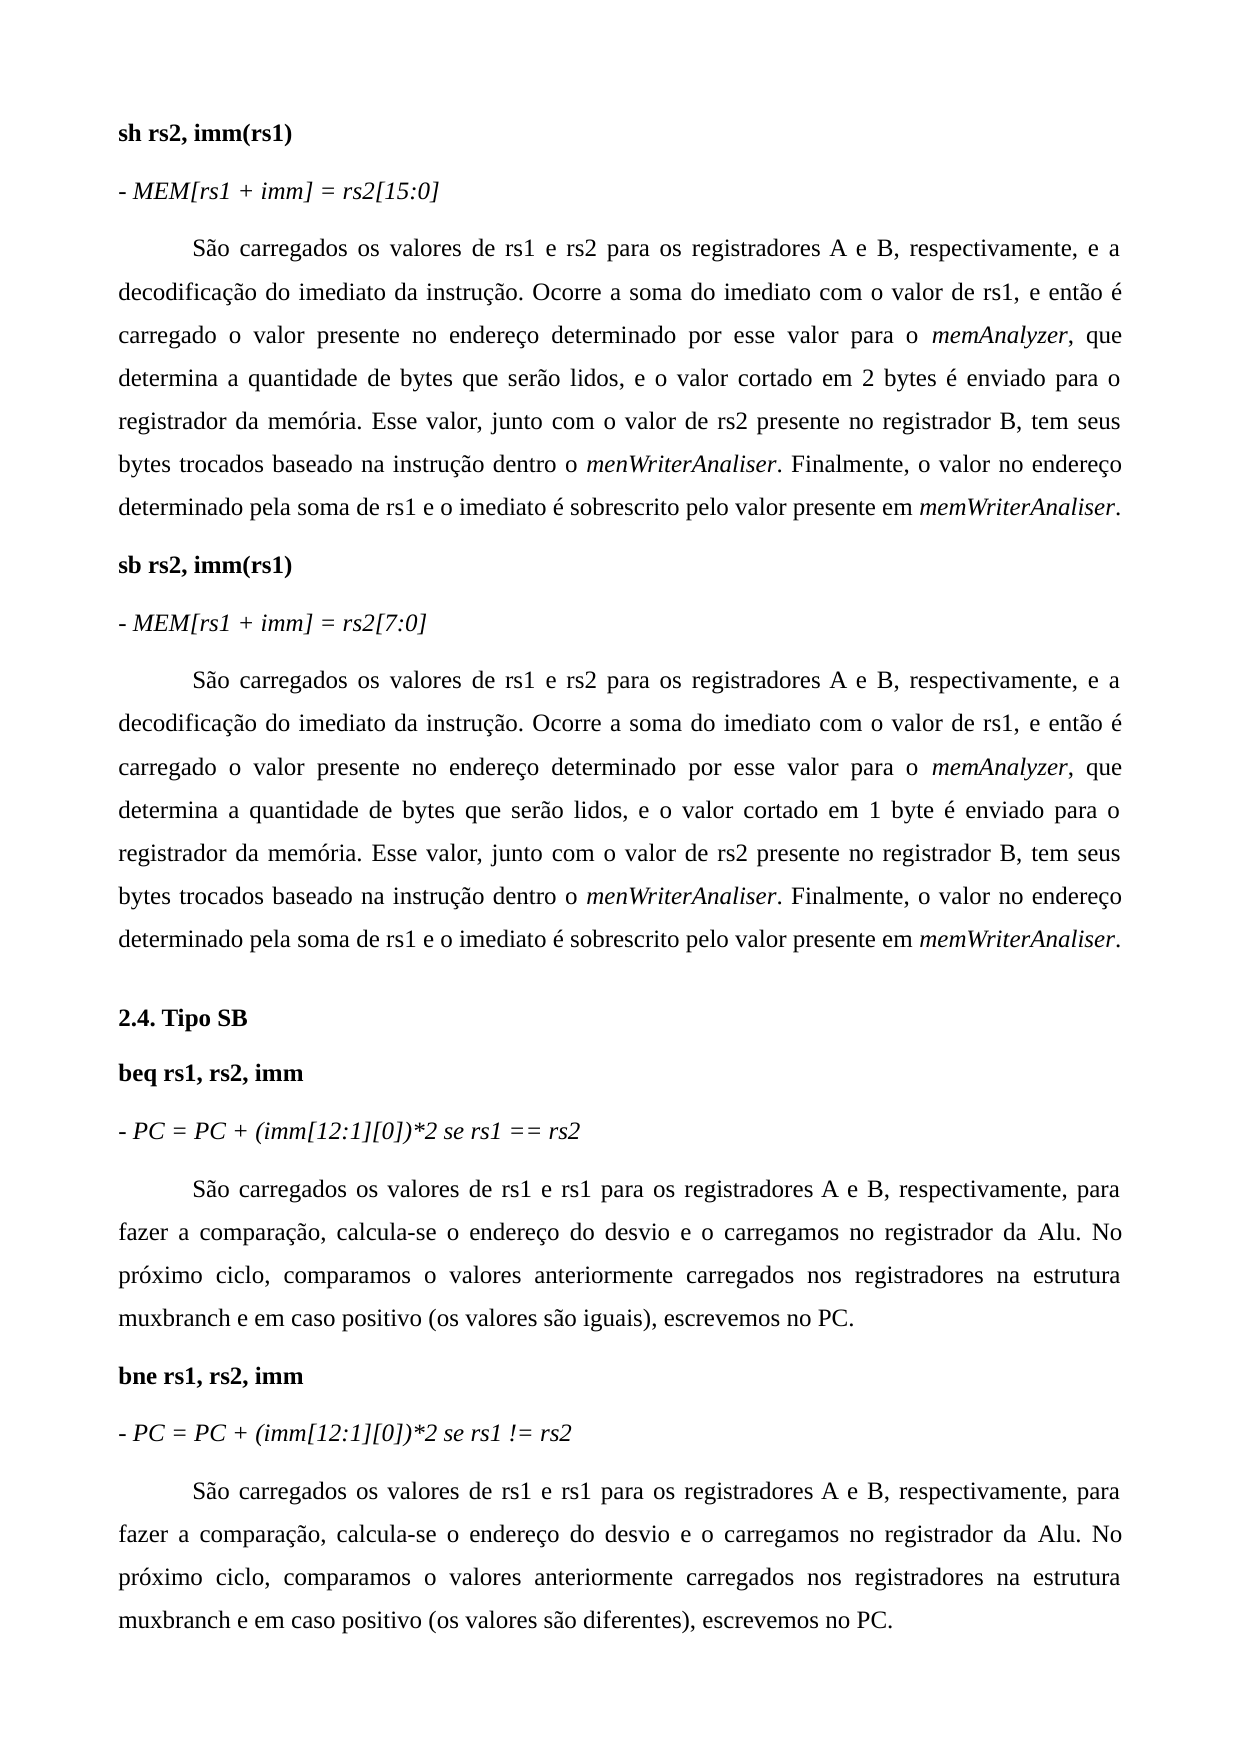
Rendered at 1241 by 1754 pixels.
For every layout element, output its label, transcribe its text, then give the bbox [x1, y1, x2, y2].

text São carregados os valores de rs1 e rs1 para os registradores A e B, respectivamente, para fazer a comparação, calcula-se o endereço do desvio e o carregamos no registrador da Alu. No próximo ciclo, comparamos o valores anteriormente carregados nos registradores na estrutura muxbranch e em caso positivo (os valores são iguais), escrevemos no PC. [118, 1174, 1122, 1332]
text - MEM[rs1 + imm] = rs2[7:0] [118, 608, 1122, 636]
text bne rs1, rs2, imm [118, 1361, 1122, 1389]
subtitle 2.4. Tipo SB [118, 1003, 1122, 1031]
text - MEM[rs1 + imm] = rs2[15:0] [118, 176, 1122, 204]
text São carregados os valores de rs1 e rs2 para os registradores A e B, respectivamente, e a decodificação do imediato da instrução. Ocorre a soma do imediato com o valor de rs1, e então é carregado o valor presente no endereço determinado por esse valor para o memAnalyzer, que determina a quantidade de bytes que serão lidos, e o valor cortado em 1 byte é enviado para o registrador da memória. Esse valor, junto com o valor de rs2 presente no registrador B, tem seus bytes trocados baseado na instrução dentro o menWriterAnaliser. Finalmente, o valor no endereço determinado pela soma de rs1 e o imediato é sobrescrito pelo valor presente em memWriterAnaliser. [118, 665, 1122, 953]
text São carregados os valores de rs1 e rs1 para os registradores A e B, respectivamente, para fazer a comparação, calcula-se o endereço do desvio e o carregamos no registrador da Alu. No próximo ciclo, comparamos o valores anteriormente carregados nos registradores na estrutura muxbranch e em caso positivo (os valores são diferentes), escrevemos no PC. [118, 1476, 1122, 1634]
text - PC = PC + (imm[12:1][0])*2 se rs1 == rs2 [118, 1116, 1122, 1145]
text - PC = PC + (imm[12:1][0])*2 se rs1 != rs2 [118, 1418, 1122, 1447]
text sb rs2, imm(rs1) [118, 550, 1122, 579]
text São carregados os valores de rs1 e rs2 para os registradores A e B, respectivamente, e a decodificação do imediato da instrução. Ocorre a soma do imediato com o valor de rs1, e então é carregado o valor presente no endereço determinado por esse valor para o memAnalyzer, que determina a quantidade de bytes que serão lidos, e o valor cortado em 2 bytes é enviado para o registrador da memória. Esse valor, junto com o valor de rs2 presente no registrador B, tem seus bytes trocados baseado na instrução dentro o menWriterAnaliser. Finalmente, o valor no endereço determinado pela soma de rs1 e o imediato é sobrescrito pelo valor presente em memWriterAnaliser. [118, 233, 1122, 521]
text beq rs1, rs2, imm [118, 1058, 1122, 1087]
text sh rs2, imm(rs1) [118, 118, 1122, 147]
